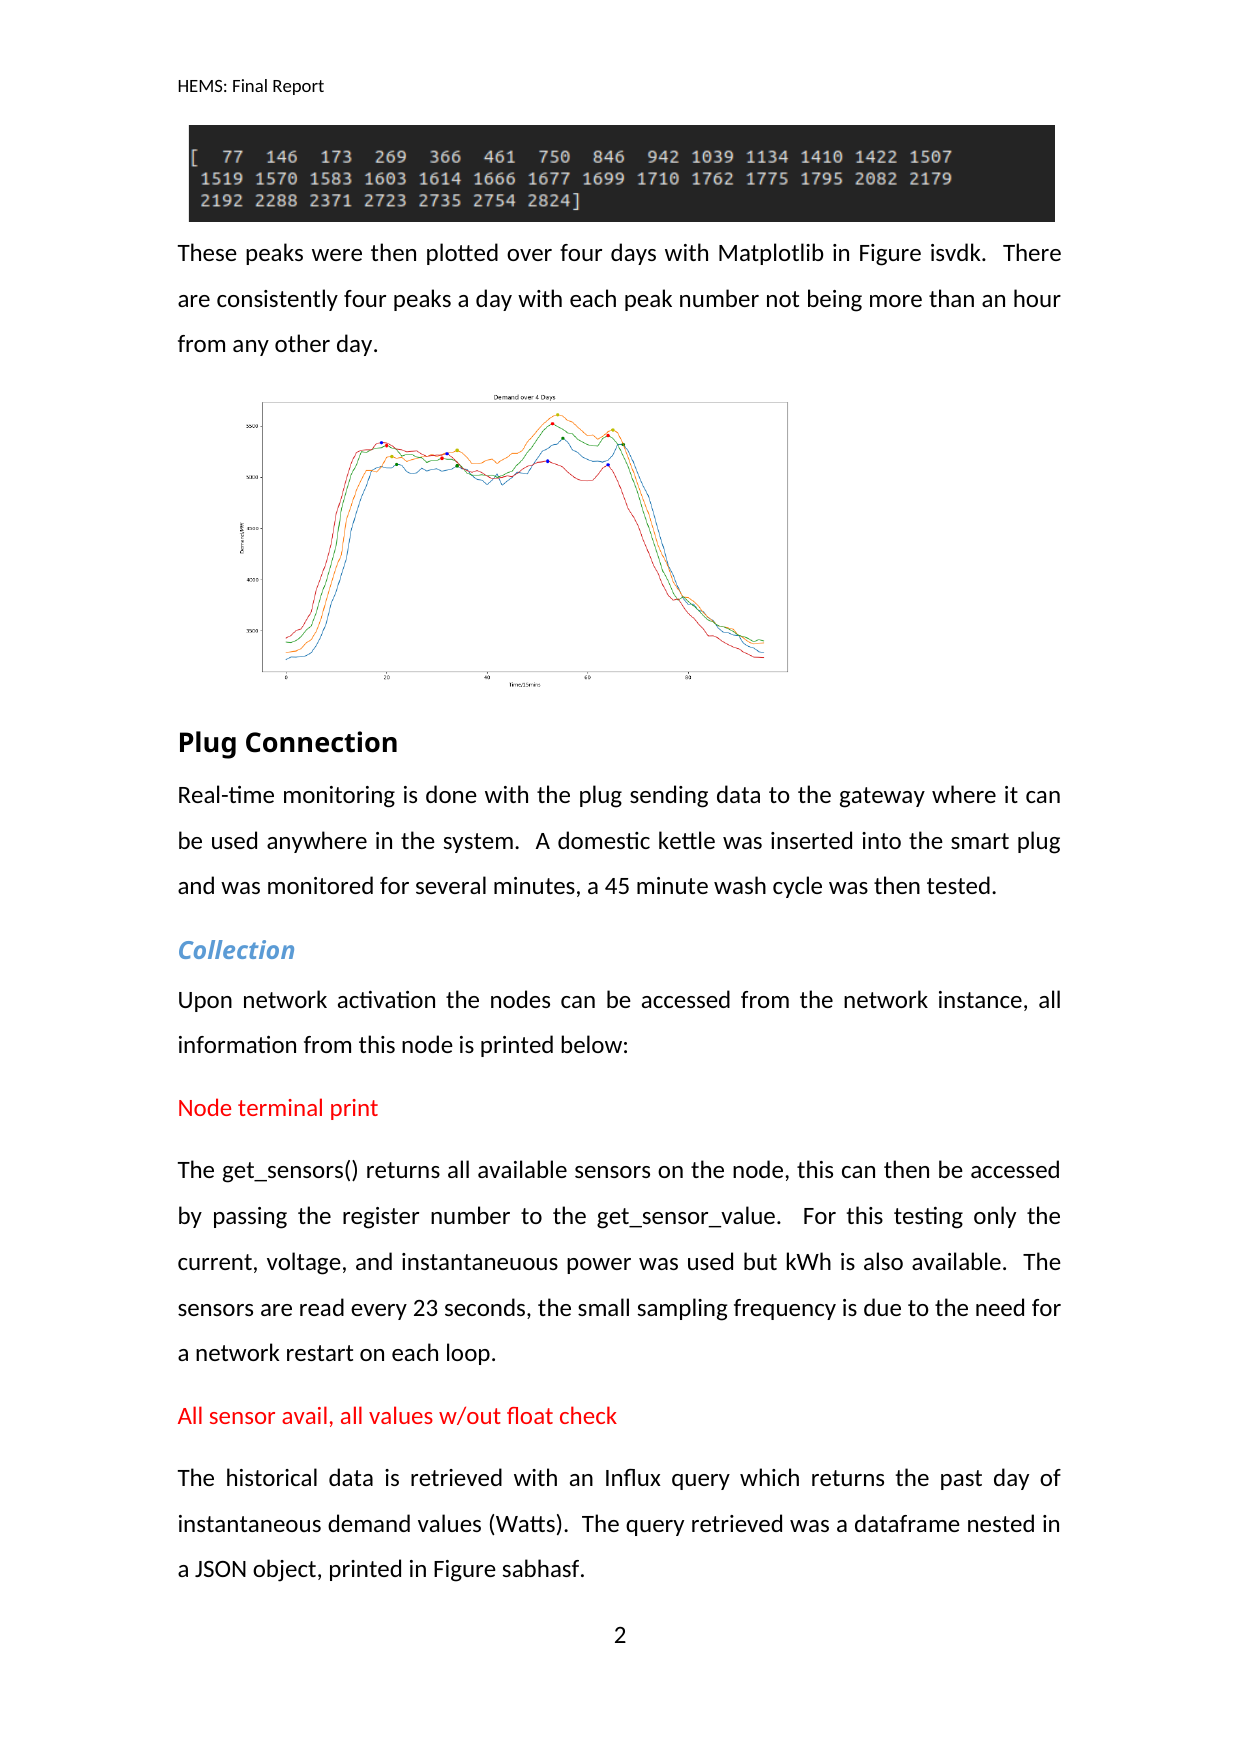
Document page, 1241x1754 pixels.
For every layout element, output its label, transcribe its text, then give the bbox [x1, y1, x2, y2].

text All sensor avail, all values w/out float check [177, 1400, 1063, 1430]
text Real-time monitoring is done with the plug sending data to the gateway where it can be used anywhere in the system. A domestic kettle was inserted into the smart plug and was monitored for several minutes, a 45 minute wash cycle was then tested. [177, 779, 1063, 901]
text The historical data is retrieved with an Influx query which returns the past day of instantaneous demand values (Watts). The query retrieved was a dataframe nested in a JSON object, printed in Figure sabhasf. [177, 1462, 1063, 1584]
subtitle Plug Connection [177, 724, 1063, 761]
text Node terminal print [177, 1092, 1063, 1123]
picture [188, 125, 1055, 222]
text These peaks were then plotted over four days with Matplotlib in Figure isvdk. There are consistently four peaks a day with each peak number not being more than an hour from any other day. [177, 148, 1063, 359]
subtitle Collection [177, 933, 1063, 967]
picture [177, 390, 855, 692]
text Upon network activation the nodes can be accessed from the network instance, all information from this node is printed below: [177, 984, 1063, 1060]
text The get_sensors() returns all available sensors on the node, this can then be accessed by passing the register number to the get_sensor_value. For this testing only the current, voltage, and instantaneuous power was used but kWh is also available. The sensors are read every 23 seconds, the small sampling frequency is due to the need for a network restart on each loop. [177, 1154, 1063, 1368]
